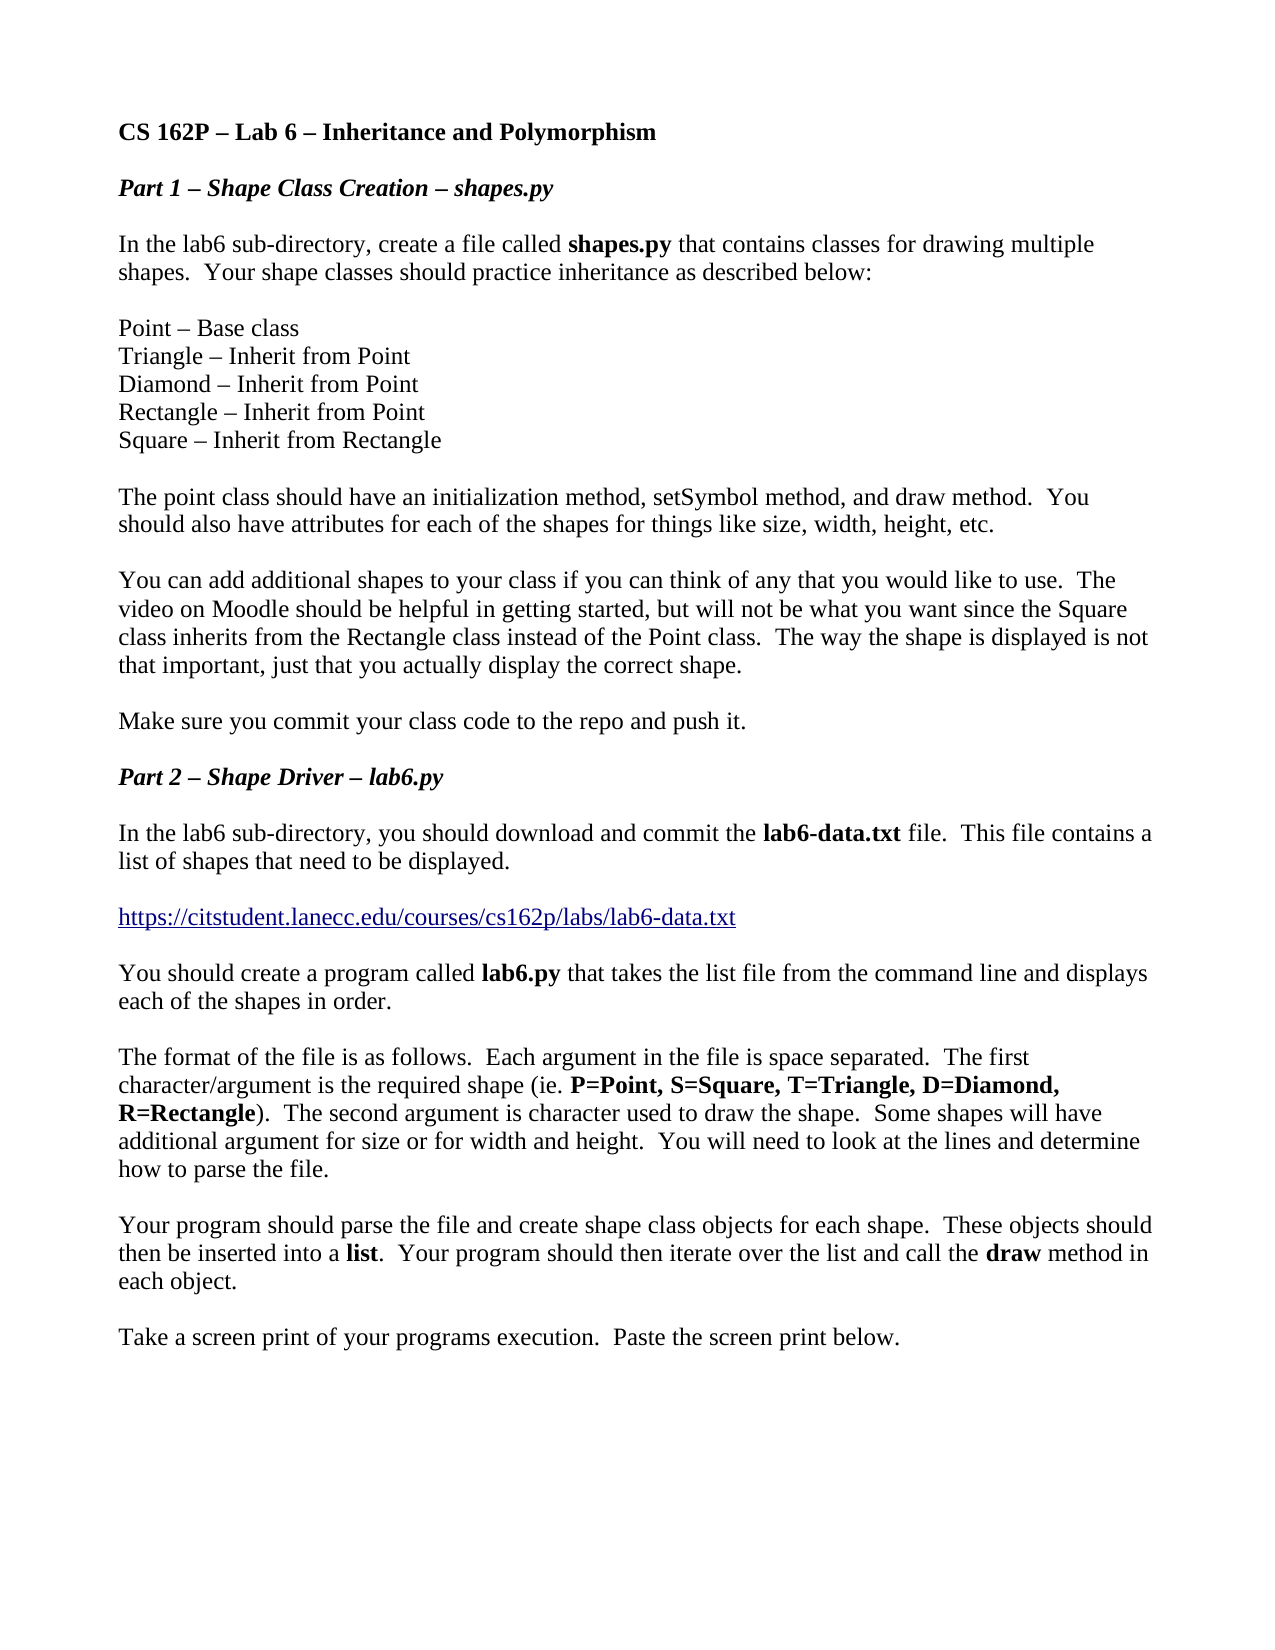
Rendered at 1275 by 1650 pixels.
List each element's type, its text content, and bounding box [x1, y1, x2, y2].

text Part 2 – Shape Driver – lab6.py [118, 763, 1157, 791]
text The point class should have an initialization method, setSymbol method, and draw method. You should also have attributes for each of the shapes for things like size, width, height, etc. [118, 482, 1157, 538]
text The format of the file is as follows. Each argument in the file is space separated. The first character/argument is the required shape (ie. P=Point, S=Square, T=Triangle, D=Diamond, R=Rectangle). The second argument is character used to draw the shape. Some shapes will have additional argument for size or for width and height. You will need to look at the lines and determine how to parse the file. [118, 1043, 1157, 1183]
text CS 162P – Lab 6 – Inheritance and Polymorphism [118, 118, 1157, 146]
text Make sure you commit your class code to the repo and push it. [118, 707, 1157, 734]
text You can add additional shapes to your class if you can think of any that you would like to use. The video on Moodle should be helpful in getting started, but will not be what you want since the Square class inherits from the Rectangle class instead of the Point class. The way the shape is displayed is not that important, just that you actually display the correct shape. [118, 566, 1157, 678]
text Triangle – Inherit from Point [118, 342, 1157, 370]
text In the lab6 sub-directory, you should download and commit the lab6-data.txt file. This file contains a list of shapes that need to be displayed. [118, 819, 1157, 875]
text Rectangle – Inherit from Point [118, 398, 1157, 426]
text In the lab6 sub-directory, create a file called shapes.py that contains classes for drawing multiple shapes. Your shape classes should practice inheritance as described below: [118, 230, 1157, 286]
text Point – Base class [118, 314, 1157, 342]
text Diamond – Inherit from Point [118, 370, 1157, 398]
text Take a screen print of your programs execution. Paste the screen print below. [118, 1323, 1157, 1351]
text https://citstudent.lanecc.edu/courses/cs162p/labs/lab6-data.txt [118, 903, 1157, 931]
text Part 1 – Shape Class Creation – shapes.py [118, 174, 1157, 202]
text Your program should parse the file and create shape class objects for each shape. These objects should then be inserted into a list. Your program should then iterate over the list and call the draw method in each object. [118, 1211, 1157, 1295]
text You should create a program called lab6.py that takes the list file from the command line and displays each of the shapes in order. [118, 959, 1157, 1015]
text Square – Inherit from Rectangle [118, 426, 1157, 454]
